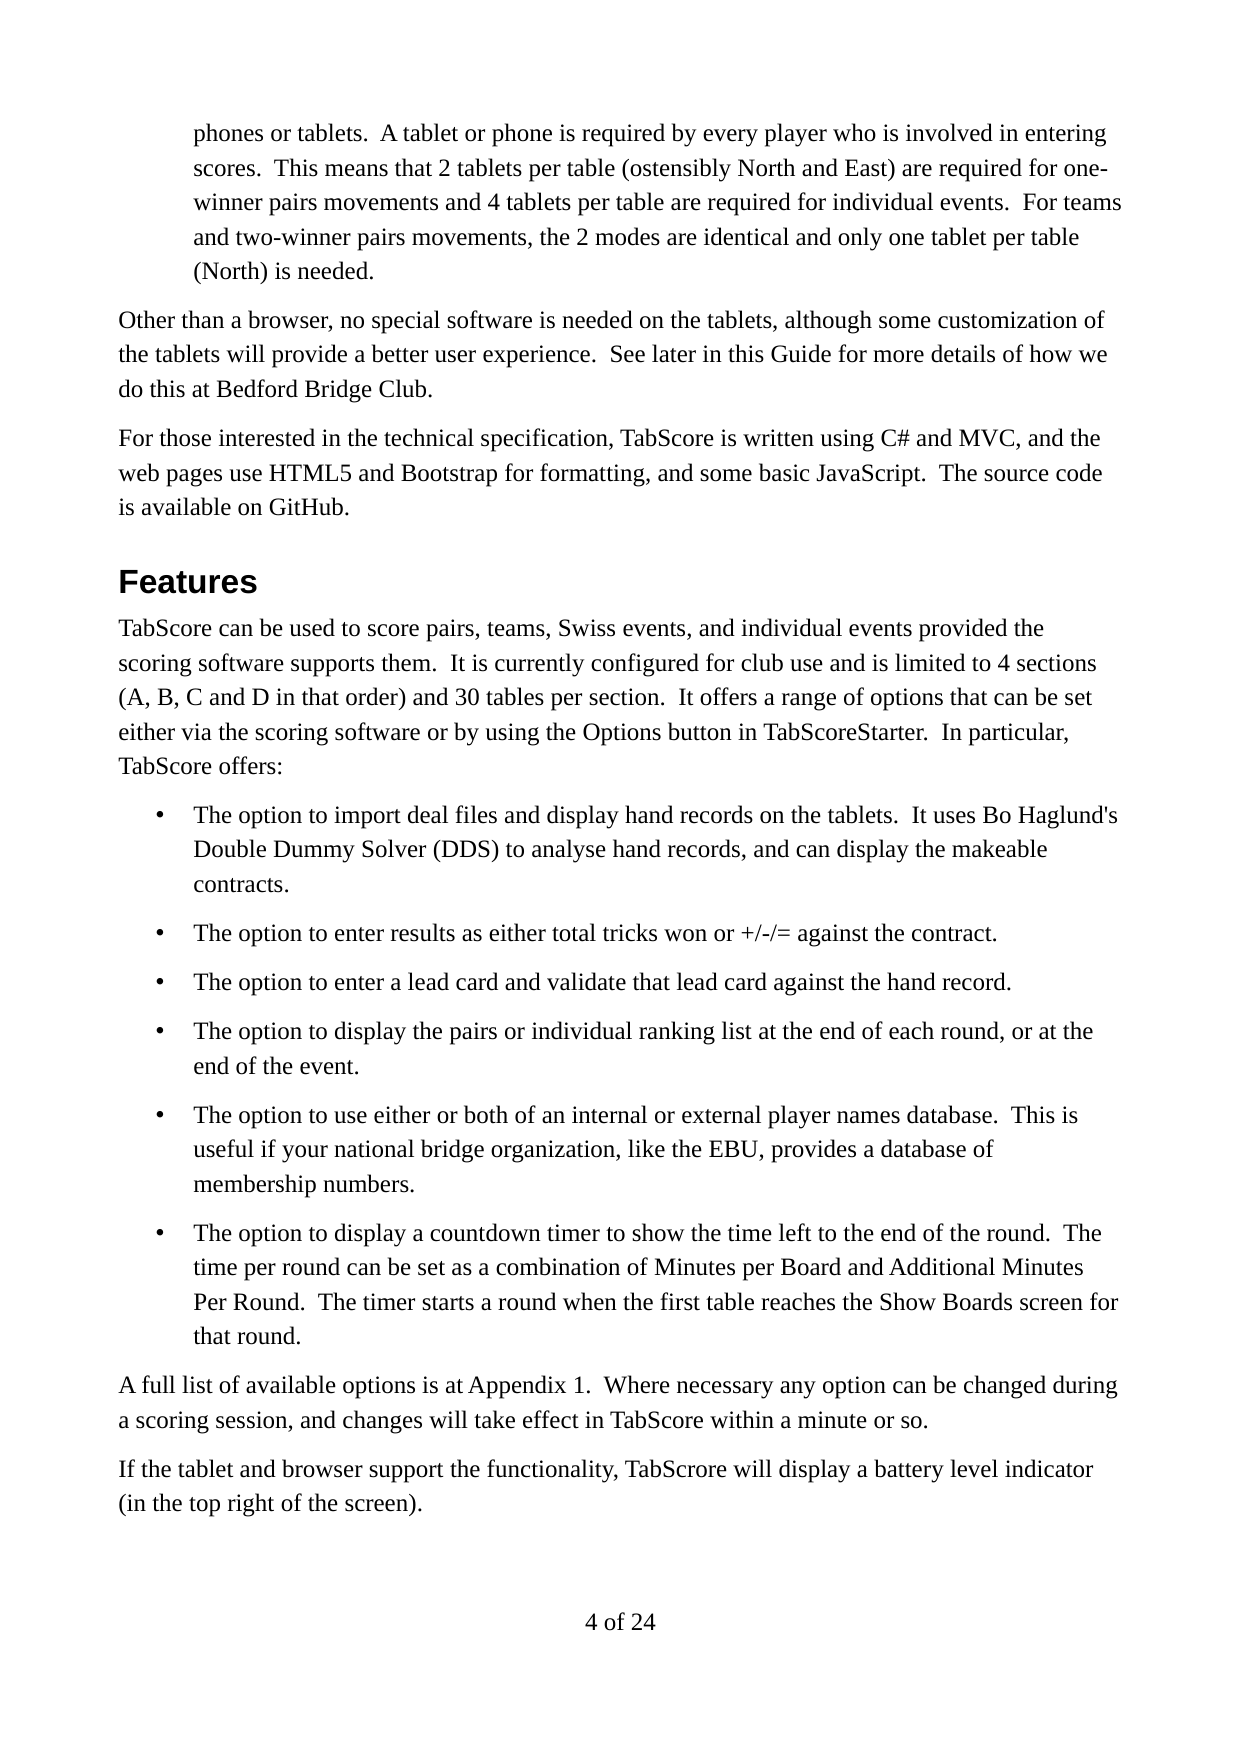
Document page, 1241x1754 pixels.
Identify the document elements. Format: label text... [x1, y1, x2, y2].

text A full list of available options is at Appendix 1. Where necessary any option can be changed during a scoring session, and changes will take effect in TabScore within a minute or so. [118, 1370, 1122, 1433]
list The option to import deal files and display hand records on the tablets. It uses Bo Haglund's Double Dummy Solver (DDS) to analyse hand records, and can display the makeable contracts. [156, 800, 1122, 898]
text If the tablet and browser support the functionality, TabScrore will display a battery level indicator (in the top right of the screen). [118, 1454, 1122, 1517]
text Other than a browser, no special software is needed on the tablets, although some customization of the tablets will provide a better user experience. See later in this Guide for more details of how we do this at Bedford Bridge Club. [118, 305, 1122, 403]
list The option to use either or both of an internal or external player names database. This is useful if your national bridge organization, like the EBU, provides a database of membership numbers. [156, 1100, 1122, 1197]
subtitle Features [118, 562, 1122, 601]
list phones or tablets. A tablet or phone is required by every player who is involved in entering scores. This means that 2 tablets per table (ostensibly North and East) are required for one-winner pairs movements and 4 tablets per table are required for individual events. For teams and two-winner pairs movements, the 2 modes are identical and only one tablet per table (North) is needed. [156, 118, 1122, 285]
list The option to enter a lead card and validate that lead card against the hand record. [156, 967, 1122, 996]
text TabScore can be used to score pairs, teams, Swiss events, and individual events provided the scoring software supports them. It is currently configured for club use and is limited to 4 sections (A, B, C and D in that order) and 30 tables per section. It offers a range of options that can be set either via the scoring software or by using the Options button in TabScoreStarter. In particular, TabScore offers: [118, 613, 1122, 780]
list The option to display the pairs or individual ranking list at the end of each round, or at the end of the event. [156, 1016, 1122, 1079]
list The option to display a countdown timer to show the time left to the end of the round. The time per round can be set as a combination of Minutes per Board and Additional Minutes Per Round. The timer starts a round when the first table reaches the Show Boards screen for that round. [156, 1218, 1122, 1350]
text For those interested in the technical specification, TabScore is written using C# and MVC, and the web pages use HTML5 and Bootstrap for formatting, and some basic JavaScript. The source code is available on GitHub. [118, 423, 1122, 521]
list The option to enter results as either total tricks won or +/-/= against the contract. [156, 918, 1122, 947]
